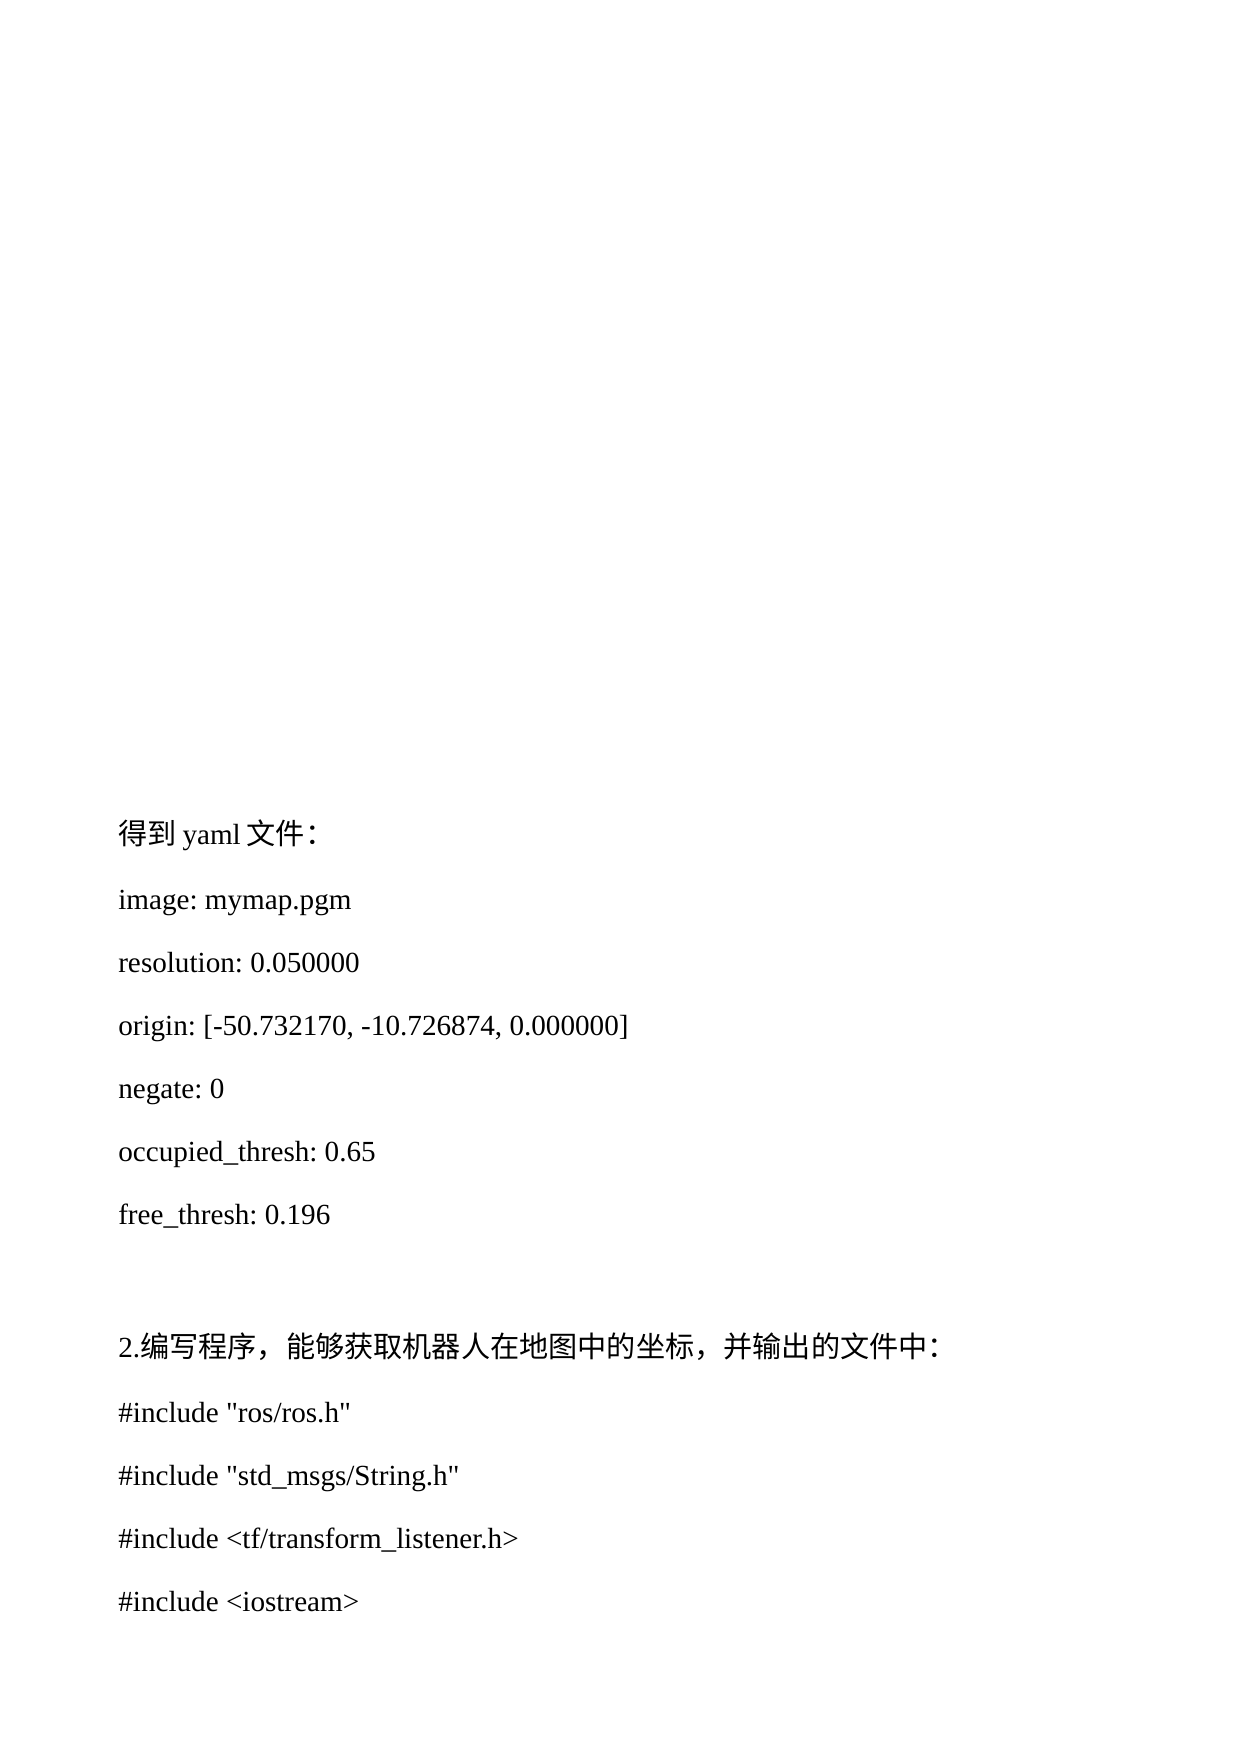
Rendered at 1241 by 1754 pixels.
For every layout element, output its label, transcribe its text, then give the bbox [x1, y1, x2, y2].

text negate: 0 [118, 1071, 1122, 1105]
text resolution: 0.050000 [118, 945, 1122, 979]
text 2.编写程序，能够获取机器人在地图中的坐标，并输出的文件中： [118, 1323, 1122, 1366]
text free_thresh: 0.196 [118, 1197, 1122, 1231]
text #include <iostream> [118, 1584, 1122, 1618]
text #include "ros/ros.h" [118, 1395, 1122, 1428]
text 得到yaml文件： [118, 810, 1122, 853]
text #include "std_msgs/String.h" [118, 1458, 1122, 1492]
text #include <tf/transform_listener.h> [118, 1521, 1122, 1554]
text origin: [-50.732170, -10.726874, 0.000000] [118, 1008, 1122, 1042]
text image: mymap.pgm [118, 882, 1122, 916]
text occupied_thresh: 0.65 [118, 1134, 1122, 1168]
